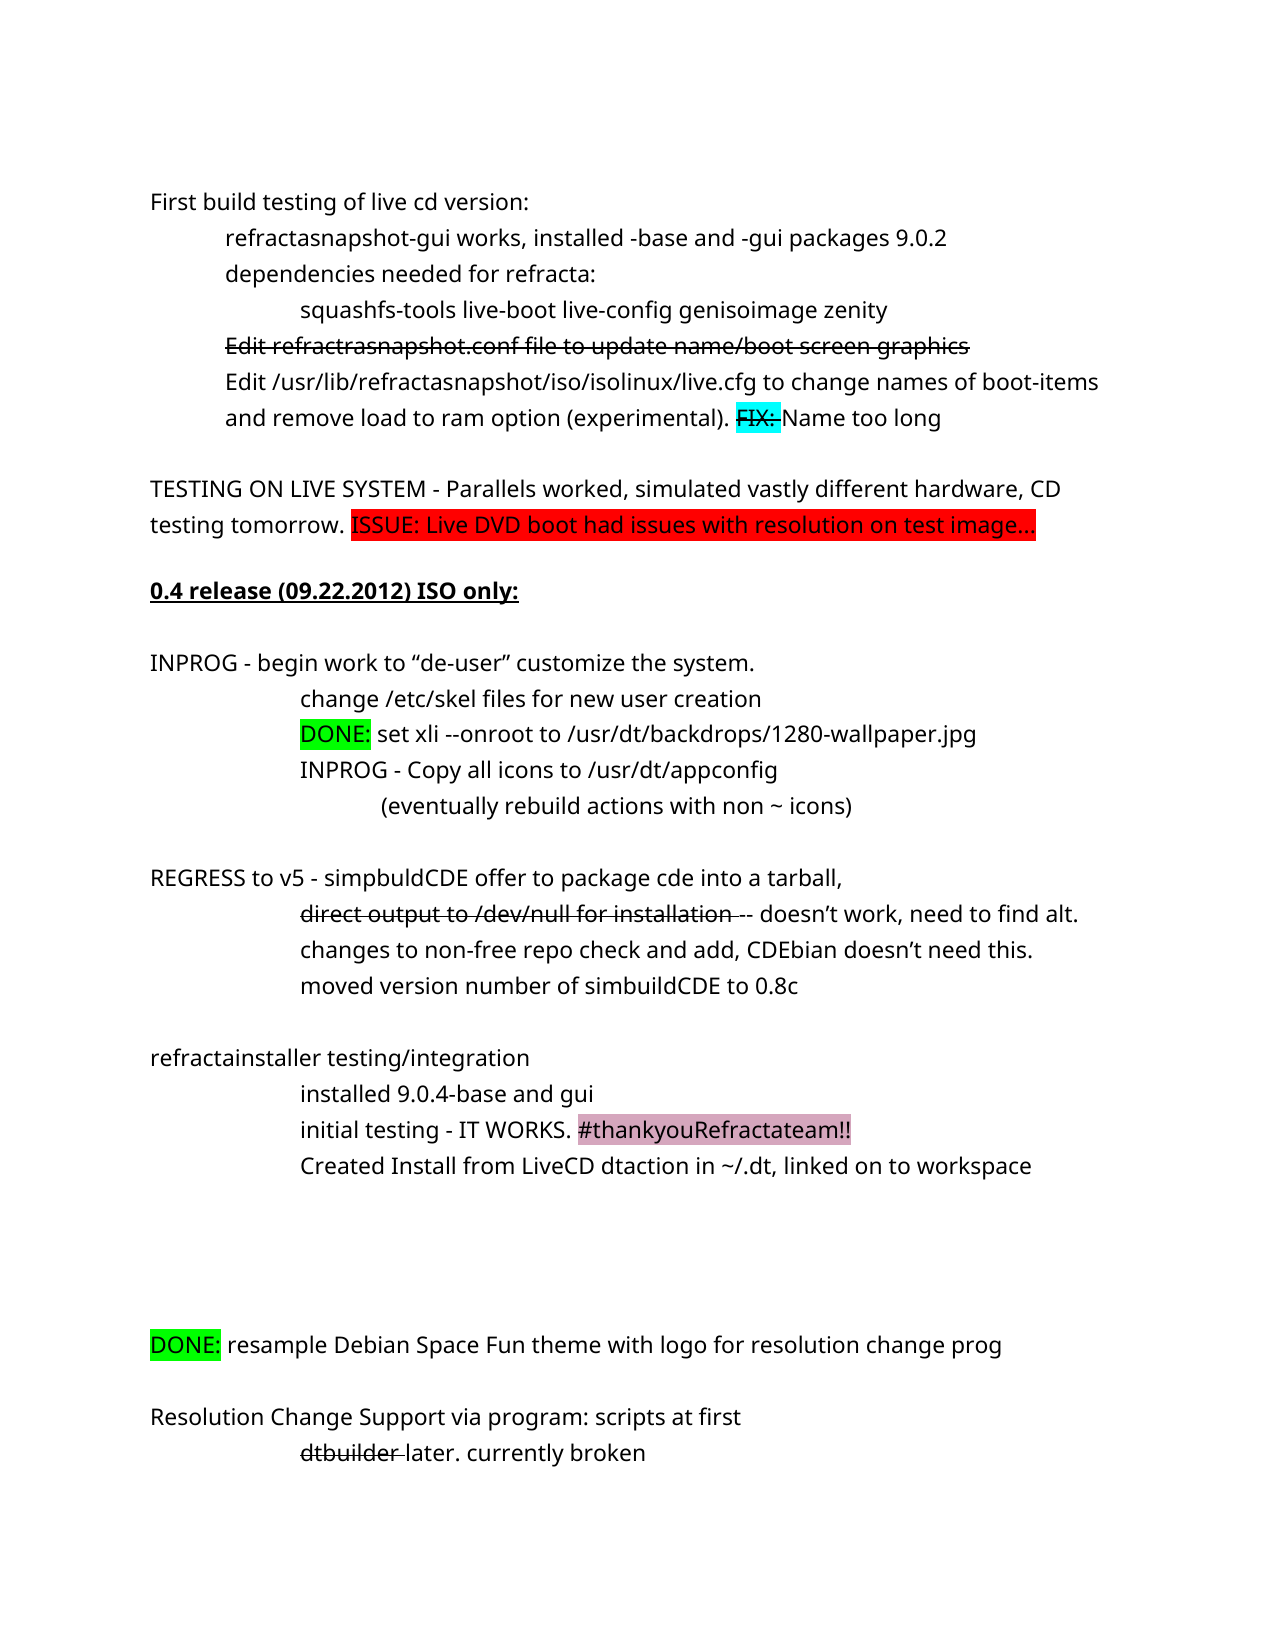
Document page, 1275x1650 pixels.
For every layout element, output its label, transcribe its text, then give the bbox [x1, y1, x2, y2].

text refractasnapshot-gui works, installed -base and -gui packages 9.0.2 [150, 222, 1125, 253]
text moved version number of simbuildCDE to 0.8c [225, 970, 1125, 1001]
text dtbuilder later. currently broken [225, 1437, 1125, 1468]
text (eventually rebuild actions with non ~ icons) [375, 790, 1125, 822]
text TESTING ON LIVE SYSTEM - Parallels worked, simulated vastly different hardware, CD testing tomorrow. ISSUE: Live DVD boot had issues with resolution on test image... [150, 473, 1125, 541]
text DONE: resample Debian Space Fun theme with logo for resolution change prog [150, 1329, 1125, 1361]
text Resolution Change Support via program: scripts at first [150, 1401, 1125, 1432]
text INPROG - Copy all icons to /usr/dt/appconfig [225, 754, 1125, 786]
text direct output to /dev/null for installation -- doesn’t work, need to find alt. [225, 898, 1125, 929]
text initial testing - IT WORKS. #thankyouRefractateam!! [150, 1114, 1125, 1145]
text First build testing of live cd version: [150, 186, 1125, 217]
text refractainstaller testing/integration [150, 1042, 1125, 1073]
text installed 9.0.4-base and gui [150, 1078, 1125, 1109]
text dependencies needed for refracta: [150, 258, 1125, 289]
text change /etc/skel files for new user creation [225, 682, 1125, 714]
text 0.4 release (09.22.2012) ISO only: [150, 575, 1125, 606]
text DONE: set xli --onroot to /usr/dt/backdrops/1280-wallpaper.jpg [225, 718, 1125, 750]
text squashfs-tools live-boot live-config genisoimage zenity [225, 294, 1125, 325]
text INPROG - begin work to “de-user” customize the system. [150, 647, 1125, 678]
text Edit /usr/lib/refractasnapshot/iso/isolinux/live.cfg to change names of boot-items and remove load to ram option (experimental). FIX: Name too long [225, 366, 1125, 433]
text Created Install from LiveCD dtaction in ~/.dt, linked on to workspace [150, 1150, 1125, 1181]
text Edit refractrasnapshot.conf file to update name/boot screen graphics [150, 330, 1125, 361]
text REGRESS to v5 - simpbuldCDE offer to package cde into a tarball, [150, 862, 1125, 893]
text changes to non-free repo check and add, CDEbian doesn’t need this. [225, 934, 1125, 965]
